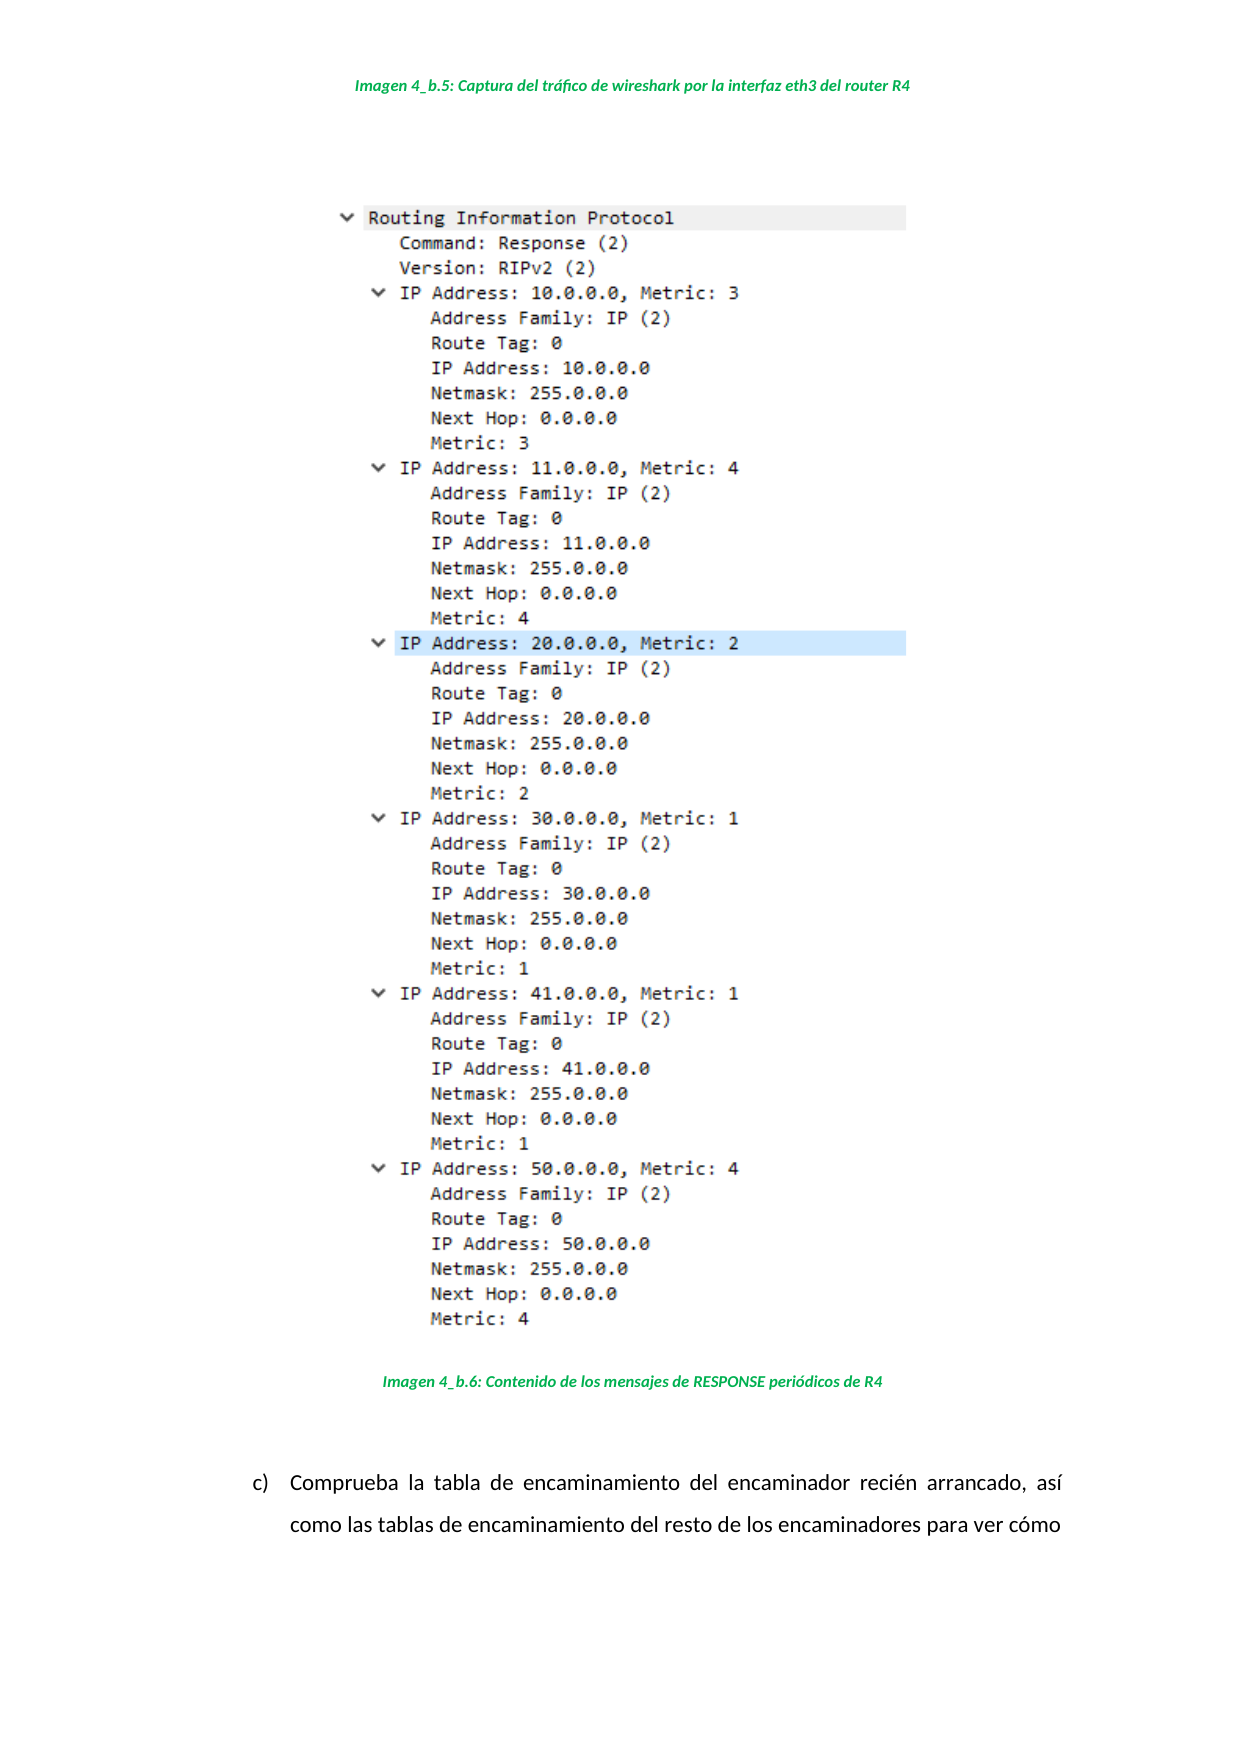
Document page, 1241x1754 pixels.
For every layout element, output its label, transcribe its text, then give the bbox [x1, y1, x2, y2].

text Imagen 4_b.5: Captura del tráfico de wireshark por la interfaz eth3 del router R4 [177, 75, 1063, 95]
text Imagen 4_b.6: Contenido de los mensajes de RESPONSE periódicos de R4 [177, 1371, 1063, 1391]
list Comprueba la tabla de encaminamiento del encaminador recién arrancado, así como las tablas de encaminamiento del resto de los encaminadores para ver cómo [252, 1468, 1063, 1538]
